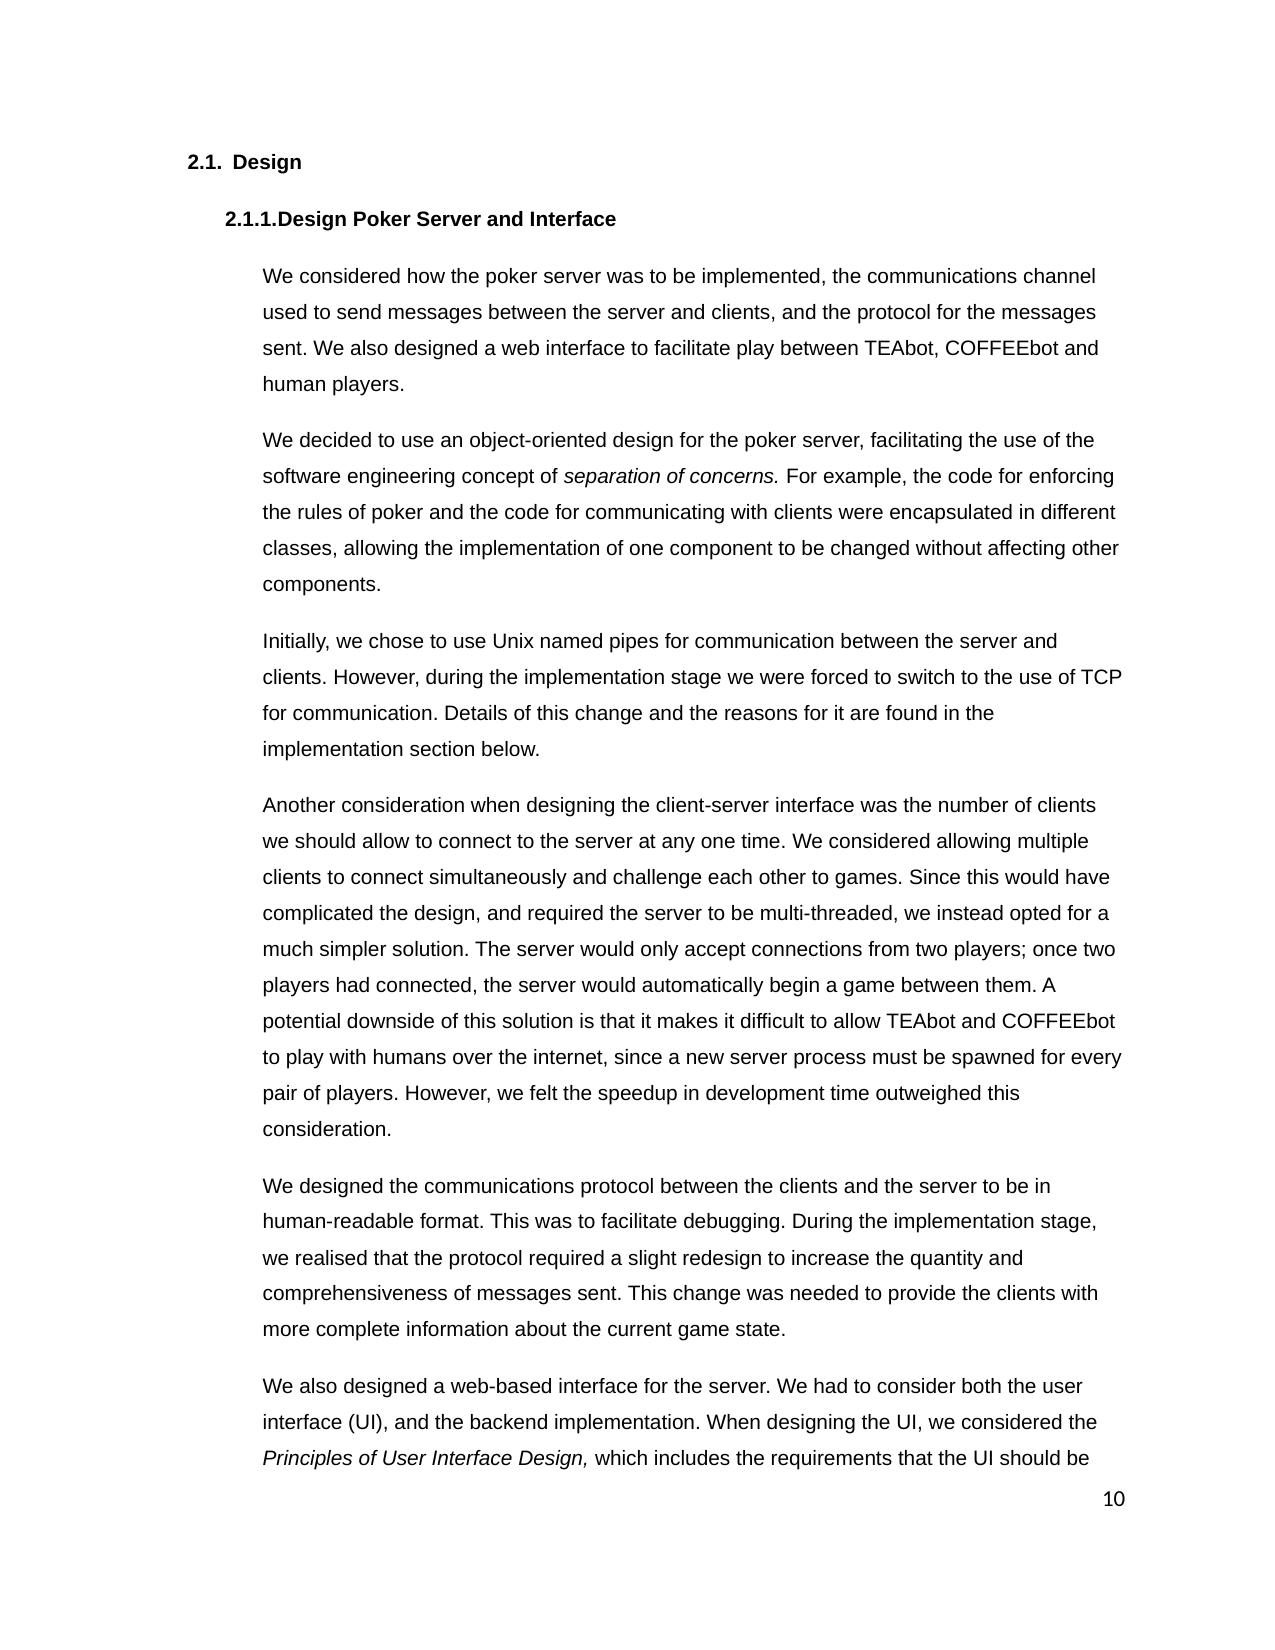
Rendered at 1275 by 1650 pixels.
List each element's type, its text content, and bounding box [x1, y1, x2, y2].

text We designed the communications protocol between the clients and the server to be in human-readable format. This was to facilitate debugging. During the implementation stage, we realised that the protocol required a slight redesign to increase the quantity and comprehensiveness of messages sent. This change was needed to provide the clients with more complete information about the current game state. [262, 1173, 1125, 1341]
text Another consideration when designing the client-server interface was the number of clients we should allow to connect to the server at any one time. We considered allowing multiple clients to connect simultaneously and challenge each other to games. Since this would have complicated the design, and required the server to be multi-threaded, we instead opted for a much simpler solution. The server would only accept connections from two players; once two players had connected, the server would automatically begin a game between them. A potential downside of this solution is that it makes it difficult to allow TEAbot and COFFEEbot to play with humans over the internet, since a new server process must be spawned for every pair of players. However, we felt the speedup in development time outweighed this consideration. [262, 793, 1125, 1141]
list Design [187, 150, 1125, 174]
text We also designed a web-based interface for the server. We had to consider both the user interface (UI), and the backend implementation. When designing the UI, we considered the Principles of User Interface Design, which includes the requirements that the UI should be [262, 1374, 1125, 1470]
text Initially, we chose to use Unix named pipes for communication between the server and clients. However, during the implementation stage we were forced to switch to the use of TCP for communication. Details of this change and the reasons for it are found in the implementation section below. [262, 629, 1125, 760]
list Design Poker Server and Interface [225, 207, 1125, 231]
text We decided to use an object-oriented design for the poker server, facilitating the use of the software engineering concept of separation of concerns. For example, the code for enforcing the rules of poker and the code for communicating with clients were encapsulated in different classes, allowing the implementation of one component to be changed without affecting other components. [262, 428, 1125, 596]
text We considered how the poker server was to be implemented, the communications channel used to send messages between the server and clients, and the protocol for the messages sent. We also designed a web interface to facilitate play between TEAbot, COFFEEbot and human players. [262, 263, 1125, 395]
